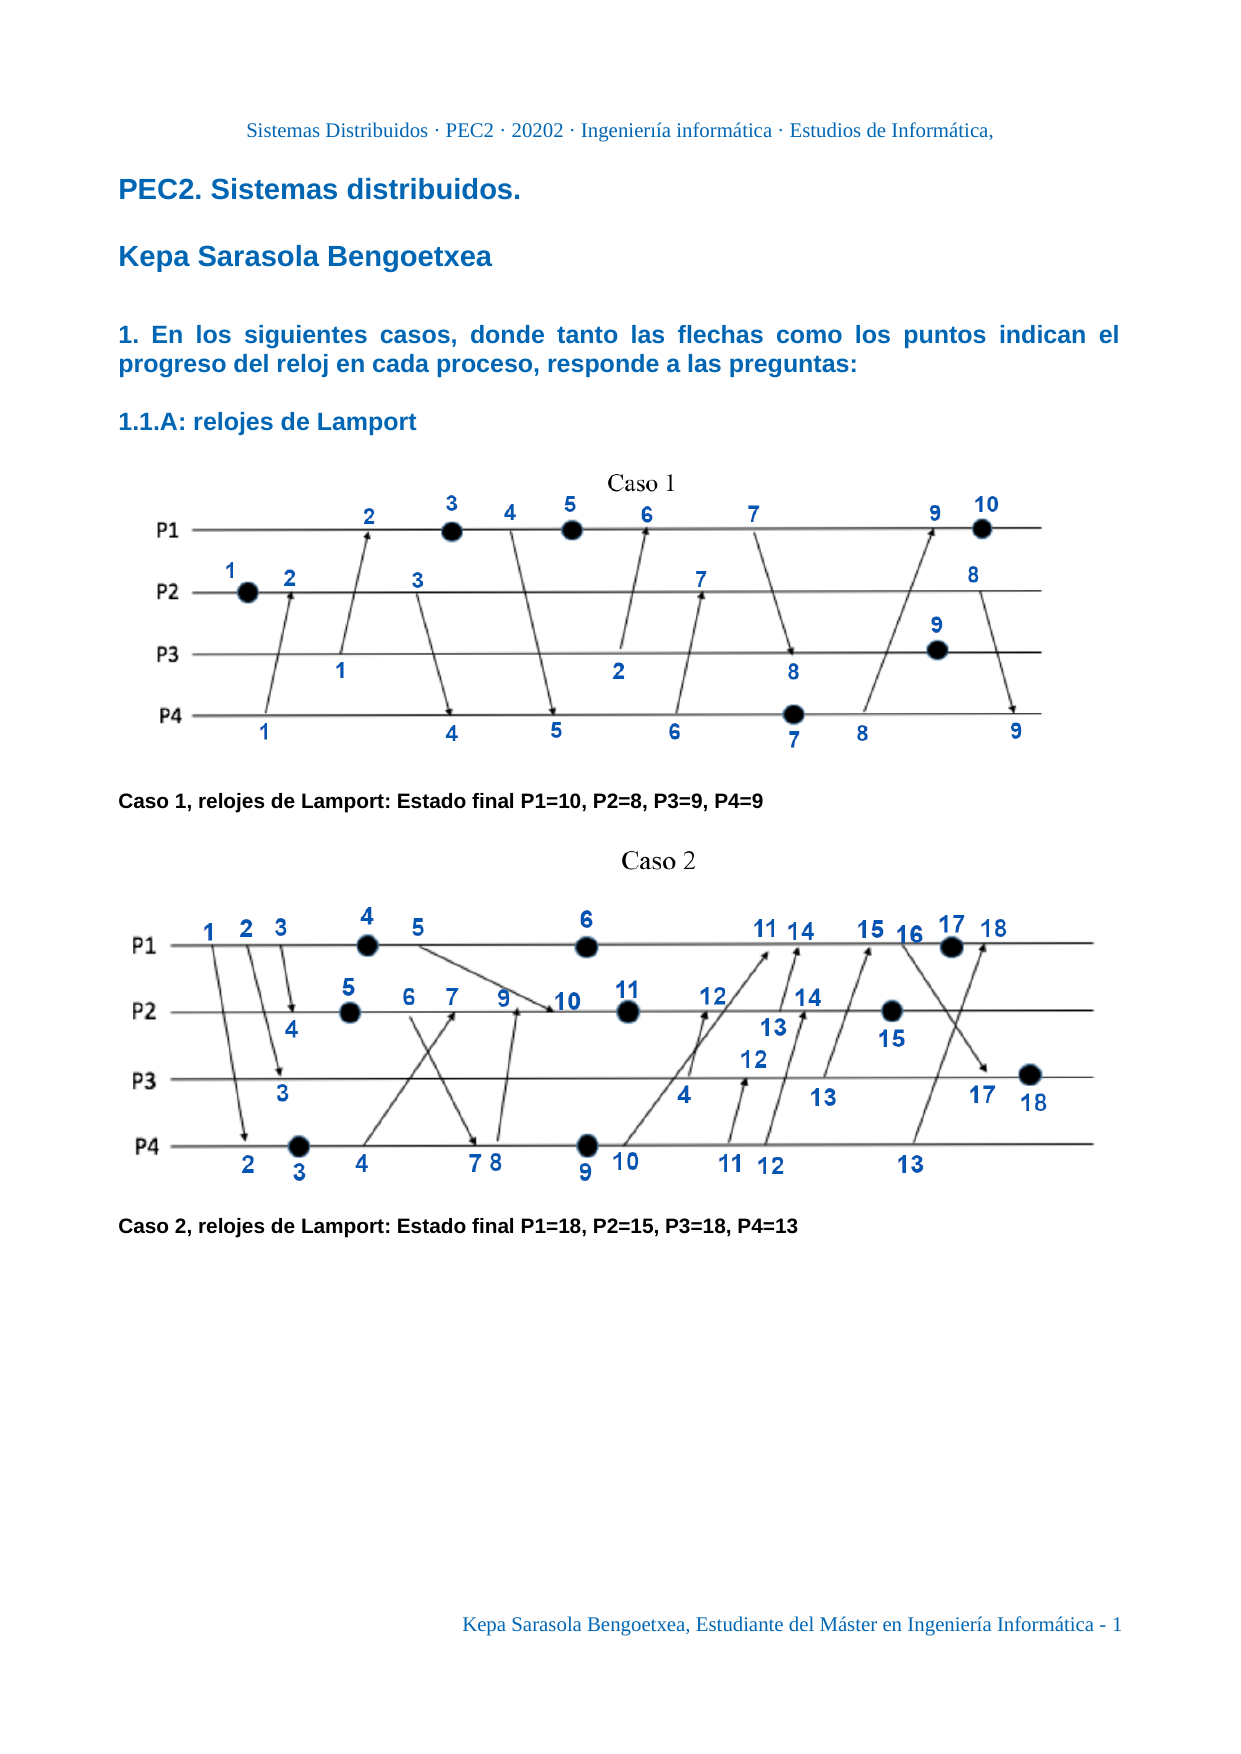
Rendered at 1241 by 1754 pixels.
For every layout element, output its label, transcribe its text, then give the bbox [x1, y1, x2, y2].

picture [118, 836, 1123, 1190]
text 1.1.A: relojes de Lamport [118, 406, 1122, 435]
picture [147, 459, 1093, 765]
text PEC2. Sistemas distribuidos. [118, 172, 1122, 205]
text Caso 1, relojes de Lamport: Estado final P1=10, P2=8, P3=9, P4=9 [118, 789, 1122, 813]
text Kepa Sarasola Bengoetxea [118, 239, 1122, 272]
text Caso 2, relojes de Lamport: Estado final P1=18, P2=15, P3=18, P4=13 [118, 1214, 1122, 1238]
text 1. En los siguientes casos, donde tanto las flechas como los puntos indican el progreso del reloj en cada proceso, responde a las preguntas: [118, 320, 1122, 378]
